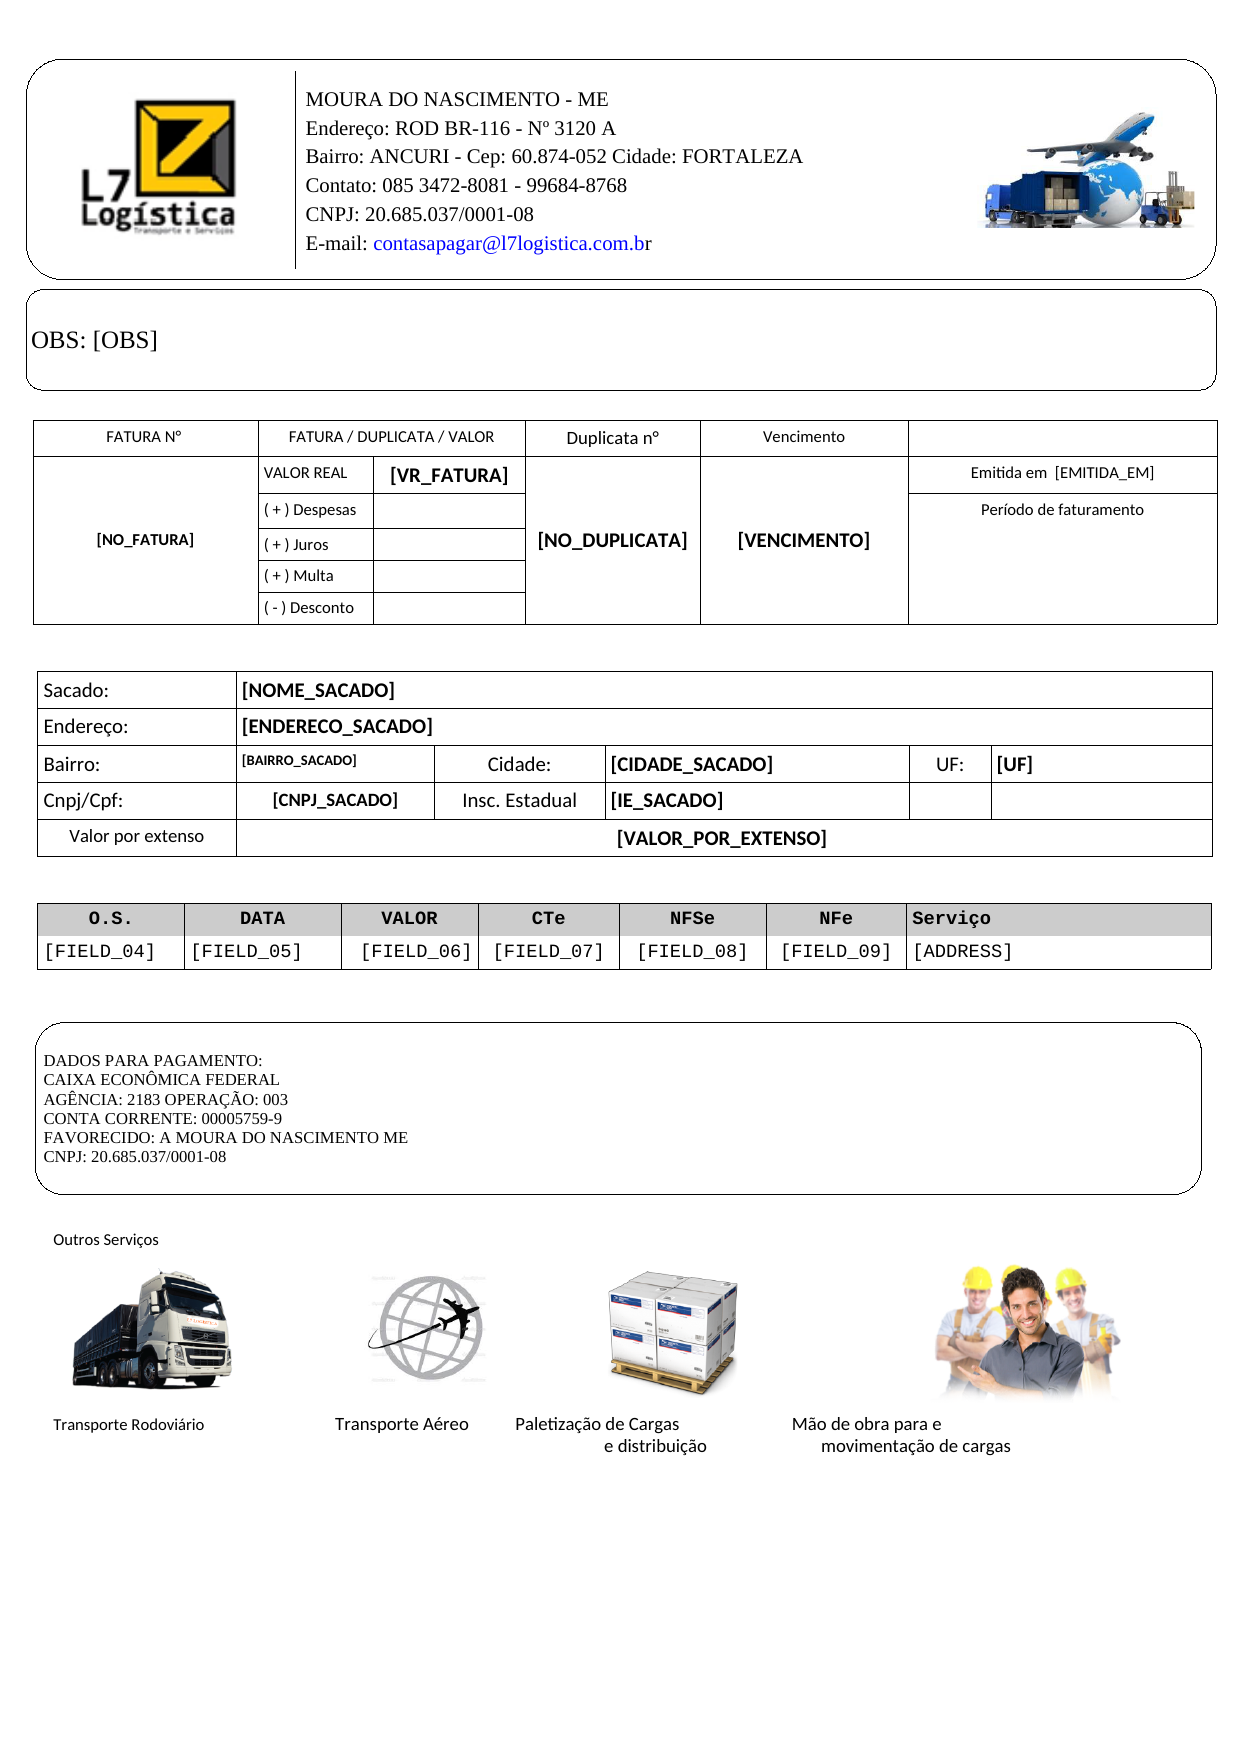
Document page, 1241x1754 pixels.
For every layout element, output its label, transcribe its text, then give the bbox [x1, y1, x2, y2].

table_header DATA [185, 904, 341, 936]
table_header FATURA N° [34, 421, 258, 456]
table_header VALOR [342, 904, 478, 936]
table_cell [374, 561, 525, 592]
table_cell VALOR REAL [259, 457, 373, 493]
picture [364, 1270, 493, 1388]
table_header O.S. [38, 904, 184, 936]
table_cell ( + ) Multa [259, 561, 373, 592]
table_cell [CIDADE_SACADO] [606, 746, 909, 782]
table_cell [FIELD_09] [767, 936, 906, 969]
table_cell [ADDRESS] [907, 936, 1211, 969]
picture [893, 1255, 1147, 1403]
table_header CTe [479, 904, 619, 936]
table_cell [NO_FATURA] [34, 457, 258, 623]
text e distribuição movimentação de cargas [53, 1435, 1181, 1458]
table_cell [374, 529, 525, 560]
picture [75, 92, 258, 246]
table_header [909, 421, 1217, 456]
table_cell Insc. Estadual [435, 783, 605, 819]
table_cell [NO_DUPLICATA] [526, 457, 700, 623]
table_cell [VALOR_POR_EXTENSO] [237, 820, 1212, 856]
table_header Sacado: [38, 672, 236, 708]
table_header [NOME_SACADO] [237, 672, 1212, 708]
picture [977, 107, 1195, 228]
text Transporte Rodoviário Transporte Aéreo Paletização de Cargas Mão de obra para e [53, 1412, 1181, 1435]
table_cell [FIELD_05] [185, 936, 341, 969]
table_header Serviço [907, 904, 1211, 936]
table_cell ( - ) Desconto [259, 593, 373, 623]
table_cell Emitida em [EMITIDA_EM] [909, 457, 1217, 493]
table_cell [374, 593, 525, 623]
text Outros Serviços [53, 1229, 1181, 1249]
table_cell [910, 783, 991, 819]
table_cell [FIELD_04] [38, 936, 184, 969]
table_header NFSe [620, 904, 766, 936]
table_cell [FIELD_07] [479, 936, 619, 969]
table_cell [UF] [992, 746, 1212, 782]
table_cell [FIELD_06] [342, 936, 478, 969]
table_header Duplicata n° [526, 421, 700, 456]
picture [607, 1271, 738, 1398]
table_cell Cnpj/Cpf: [38, 783, 236, 819]
table_cell Período de faturamento [909, 494, 1217, 623]
table_cell [VR_FATURA] [374, 457, 525, 493]
table_cell Cidade: [435, 746, 605, 782]
table_cell [IE_SACADO] [606, 783, 909, 819]
table_cell Valor por extenso [38, 820, 236, 856]
table_cell ( + ) Despesas [259, 494, 373, 528]
table_cell UF: [910, 746, 991, 782]
table_header Vencimento [701, 421, 908, 456]
table_cell Endereço: [38, 709, 236, 745]
table_cell [FIELD_08] [620, 936, 766, 969]
table_cell [CNPJ_SACADO] [237, 783, 434, 819]
table_cell [ENDERECO_SACADO] [237, 709, 1212, 745]
table_cell [VENCIMENTO] [701, 457, 908, 623]
table_cell [BAIRRO_SACADO] [237, 746, 434, 782]
table_header NFe [767, 904, 906, 936]
table_cell Bairro: [38, 746, 236, 782]
table_cell [374, 494, 525, 528]
picture [59, 1266, 242, 1390]
table_header FATURA / DUPLICATA / VALOR [259, 421, 525, 456]
table_cell [992, 783, 1212, 819]
table_cell ( + ) Juros [259, 529, 373, 560]
